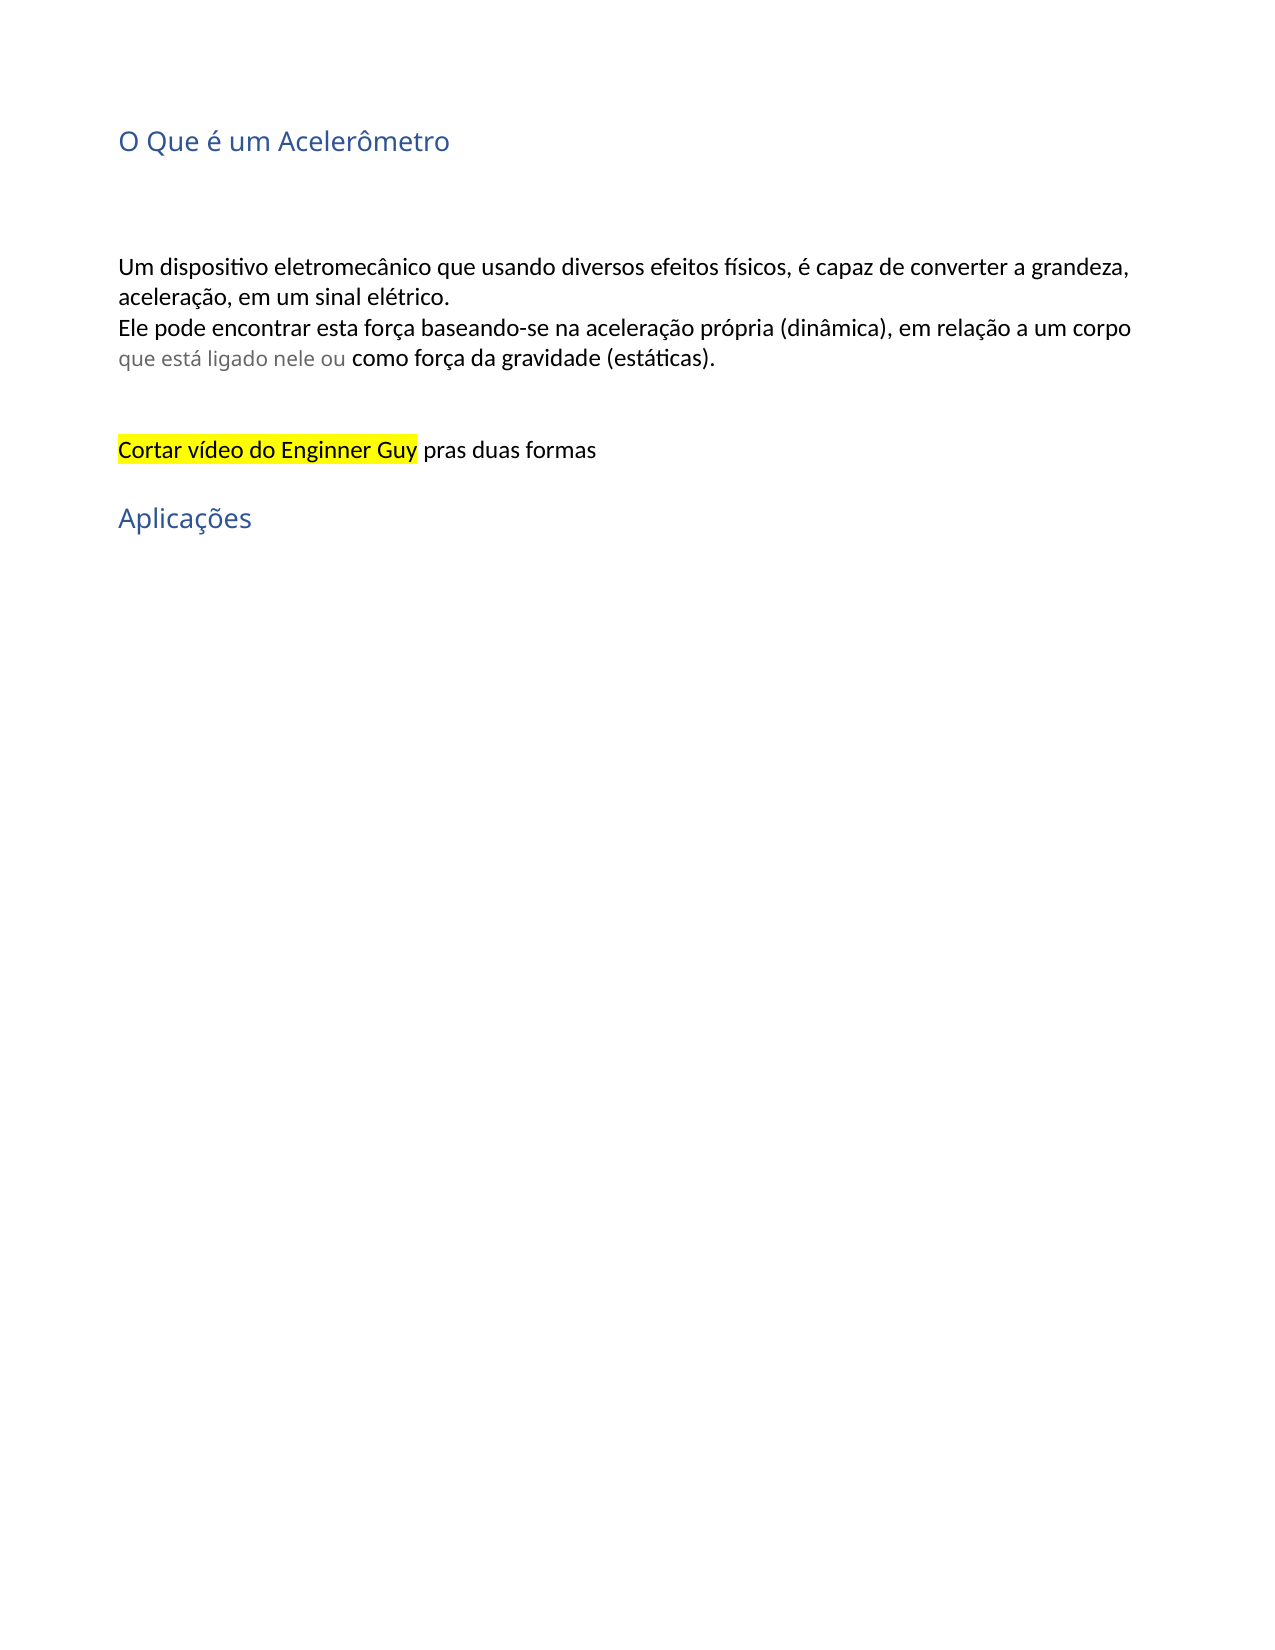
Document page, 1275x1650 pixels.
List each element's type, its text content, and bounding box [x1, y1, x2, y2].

text Cortar vídeo do Enginner Guy pras duas formas [118, 434, 1157, 464]
text Um dispositivo eletromecânico que usando diversos efeitos físicos, é capaz de converter a grandeza, aceleração, em um sinal elétrico. [118, 251, 1157, 312]
text Ele pode encontrar esta força baseando-se na aceleração própria (dinâmica), em relação a um corpo que está ligado nele ou como força da gravidade (estáticas). [118, 312, 1157, 373]
subtitle O Que é um Acelerômetro [118, 122, 1157, 159]
subtitle Aplicações [118, 499, 1157, 536]
